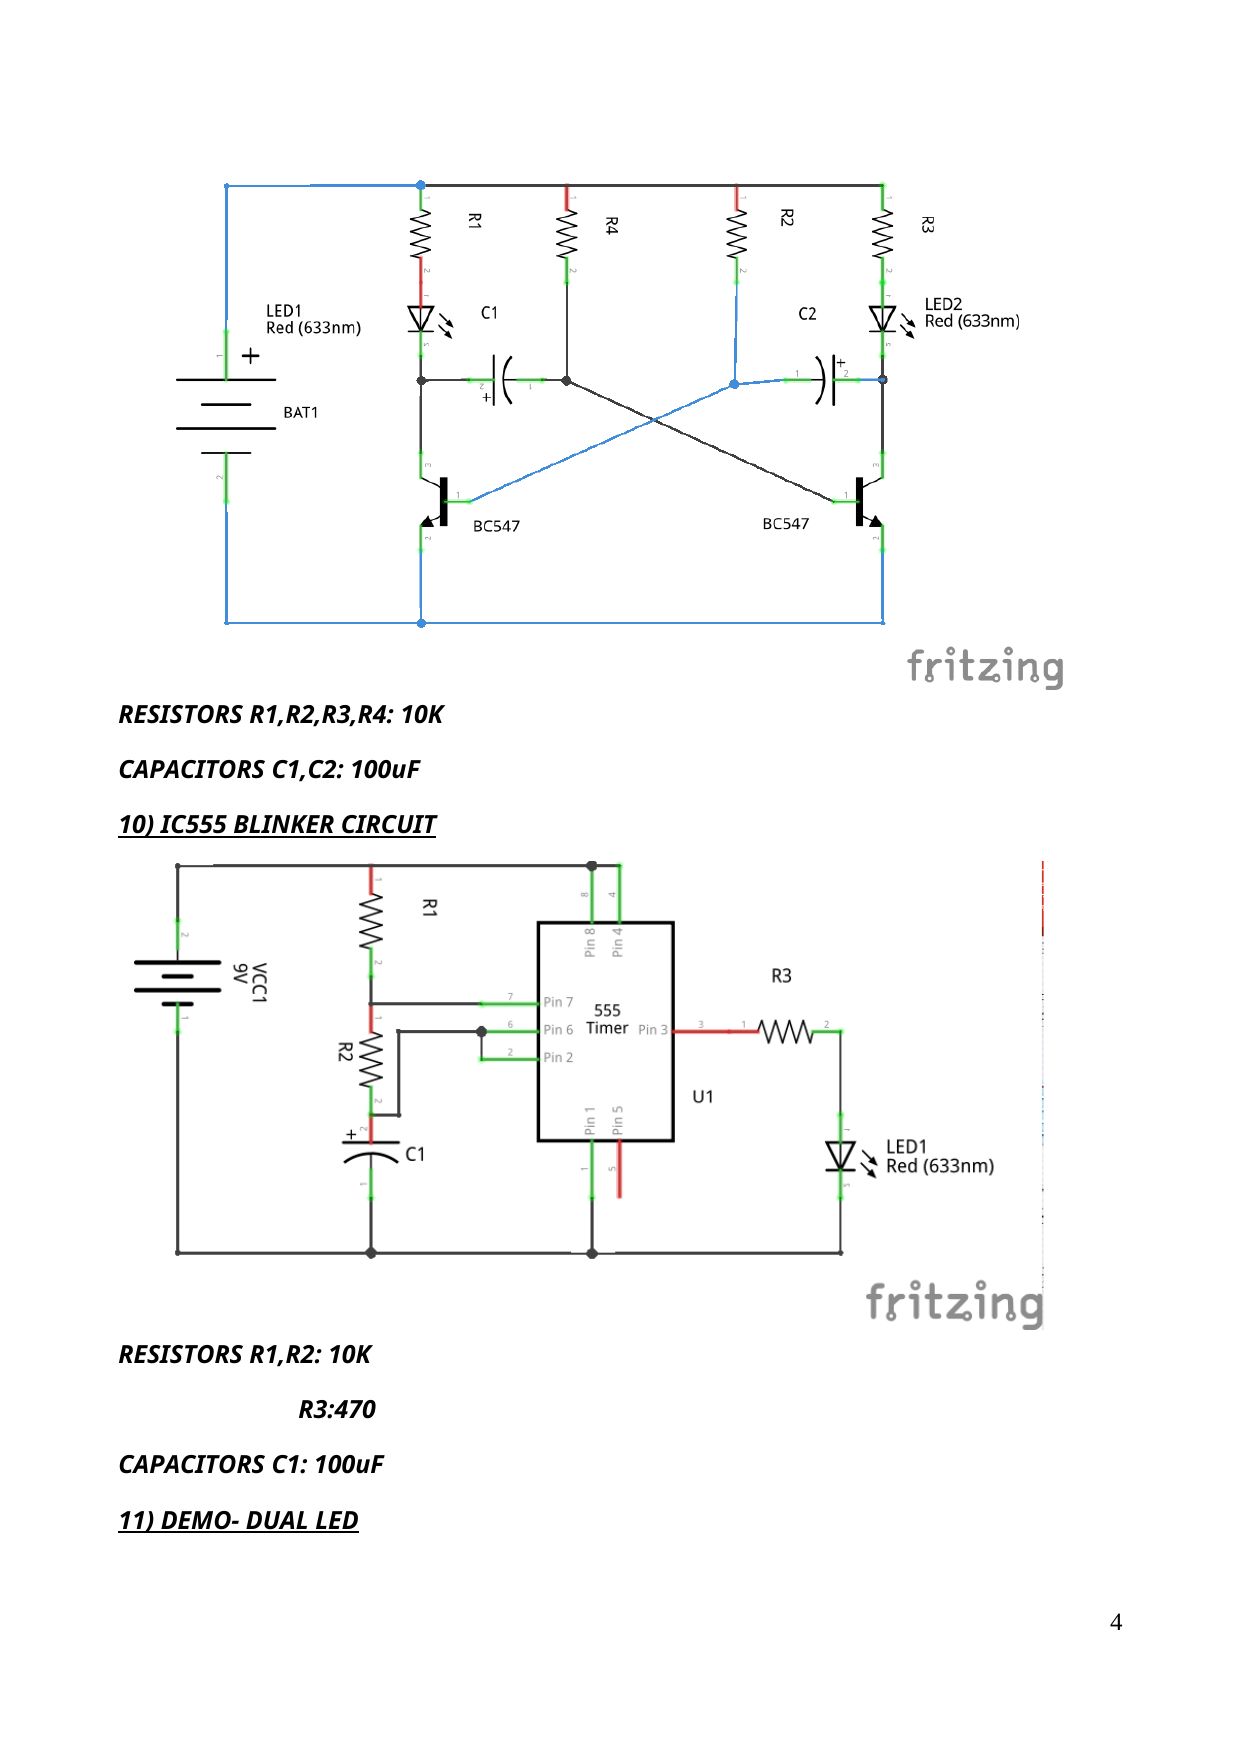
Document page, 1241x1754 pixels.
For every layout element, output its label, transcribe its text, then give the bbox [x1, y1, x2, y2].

text CAPACITORS C1,C2: 100uF [118, 752, 1122, 786]
text RESISTORS R1,R2,R3,R4: 10K [118, 176, 1122, 730]
text RESISTORS R1,R2: 10K [118, 862, 1122, 1370]
picture [134, 861, 1044, 1330]
picture [176, 180, 1064, 690]
text 11) DEMO- DUAL LED [118, 1503, 1122, 1537]
text CAPACITORS C1: 100uF [118, 1447, 1122, 1481]
text 10) IC555 BLINKER CIRCUIT [118, 807, 1122, 841]
text R3:470 [118, 1392, 1122, 1426]
